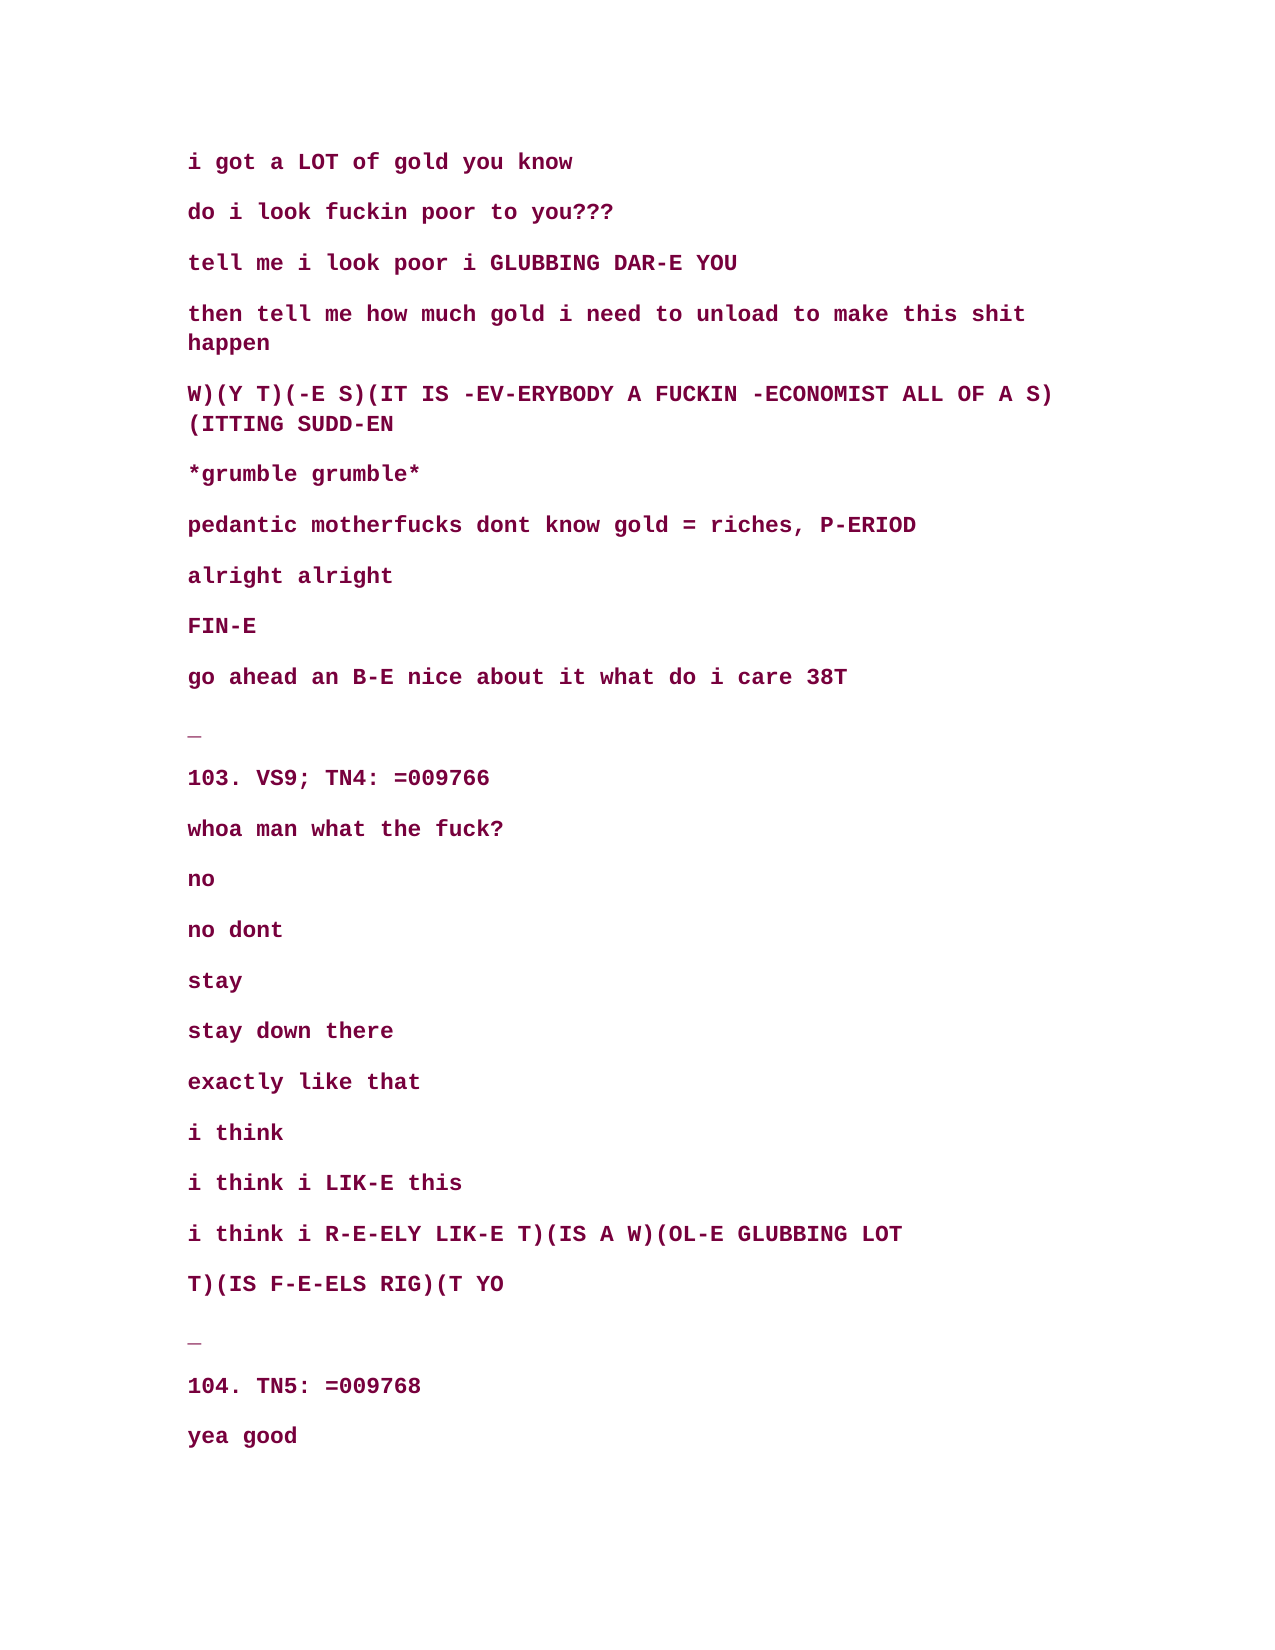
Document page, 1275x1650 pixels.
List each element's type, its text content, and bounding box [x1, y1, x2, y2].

text FIN-E [187, 614, 1087, 641]
text exactly like that [187, 1070, 1087, 1096]
text T)(IS F-E-ELS RIG)(T YO [187, 1273, 1087, 1299]
text stay down there [187, 1019, 1087, 1046]
text pedantic motherfucks dont know gold = riches, P-ERIOD [187, 513, 1087, 539]
text _ [187, 1323, 1087, 1349]
text yea good [187, 1424, 1087, 1451]
text i think i LIK-E this [187, 1171, 1087, 1197]
text tell me i look poor i GLUBBING DAR-E YOU [187, 251, 1087, 277]
text _ [187, 716, 1087, 742]
text no dont [187, 918, 1087, 944]
text 103. VS9; TN4: =009766 [187, 766, 1087, 792]
text i think [187, 1121, 1087, 1147]
text then tell me how much gold i need to unload to make this shit happen [187, 302, 1087, 358]
text *grumble grumble* [187, 463, 1087, 489]
text alright alright [187, 564, 1087, 590]
text do i look fuckin poor to you??? [187, 201, 1087, 227]
text go ahead an B-E nice about it what do i care 38T [187, 665, 1087, 691]
text no [187, 868, 1087, 894]
text 104. TN5: =009768 [187, 1374, 1087, 1400]
text stay [187, 969, 1087, 995]
text i think i R-E-ELY LIK-E T)(IS A W)(OL-E GLUBBING LOT [187, 1222, 1087, 1248]
text whoa man what the fuck? [187, 817, 1087, 843]
text W)(Y T)(-E S)(IT IS -EV-ERYBODY A FUCKIN -ECONOMIST ALL OF A S)(ITTING SUDD-EN [187, 382, 1087, 438]
text i got a LOT of gold you know [187, 150, 1087, 176]
